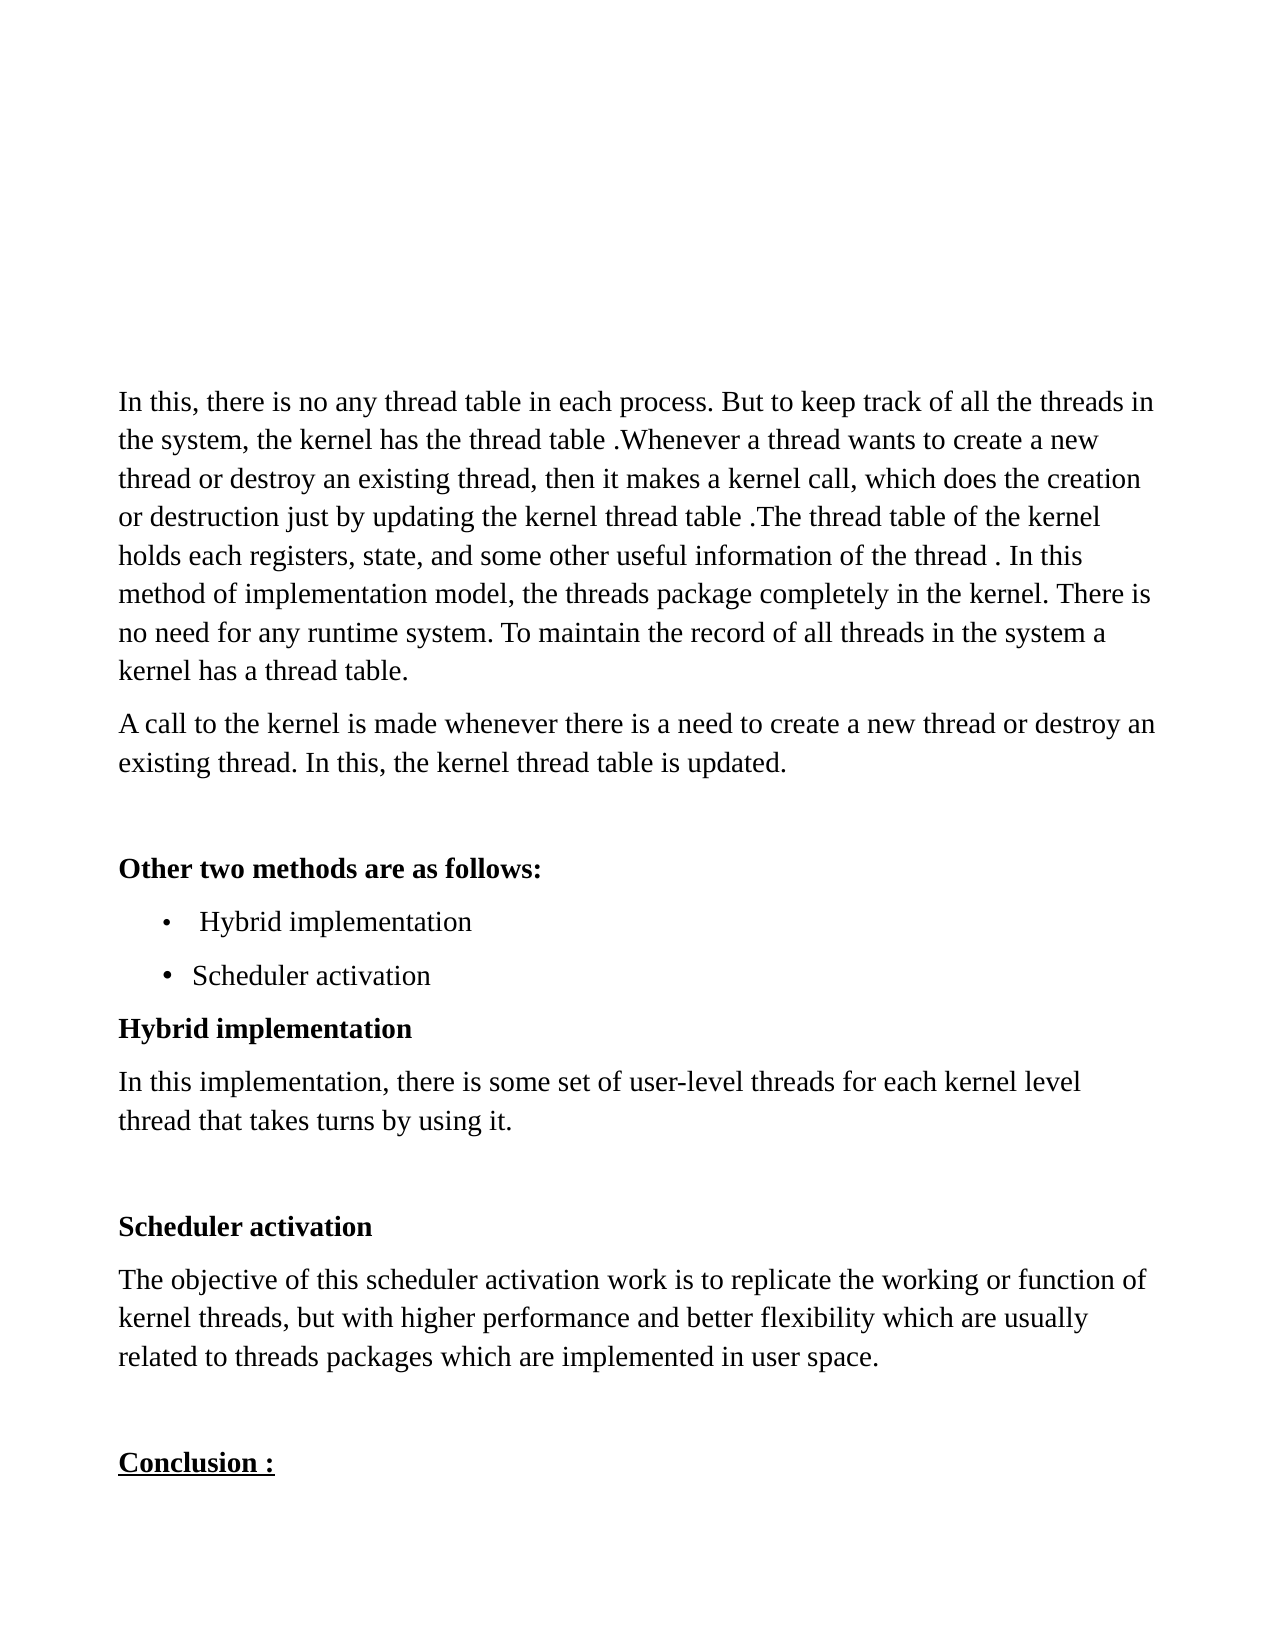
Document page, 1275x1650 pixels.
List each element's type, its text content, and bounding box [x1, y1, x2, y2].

list Scheduler activation [162, 958, 1157, 991]
text Conclusion : [118, 1445, 1157, 1479]
text In this implementation, there is some set of user-level threads for each kernel level thread that takes turns by using it. [118, 1064, 1157, 1136]
list Hybrid implementation [162, 904, 1157, 938]
text In this, there is no any thread table in each process. But to keep track of all the threads in the system, the kernel has the thread table .Whenever a thread wants to create a new thread or destroy an existing thread, then it makes a kernel call, which does the creation or destruction just by updating the kernel thread table .The thread table of the kernel holds each registers, state, and some other useful information of the thread . In this method of implementation model, the threads package completely in the kernel. There is no need for any runtime system. To maintain the record of all threads in the system a kernel has a thread table. [118, 384, 1157, 687]
text A call to the kernel is made whenever there is a need to create a new thread or destroy an existing thread. In this, the kernel thread table is updated. [118, 707, 1157, 779]
text Other two methods are as follows: [118, 851, 1157, 885]
text Scheduler activation [118, 1209, 1157, 1242]
text The objective of this scheduler activation work is to replicate the working or function of kernel threads, but with higher performance and better flexibility which are usually related to threads packages which are implemented in user space. [118, 1262, 1157, 1373]
text Hybrid implementation [118, 1011, 1157, 1044]
